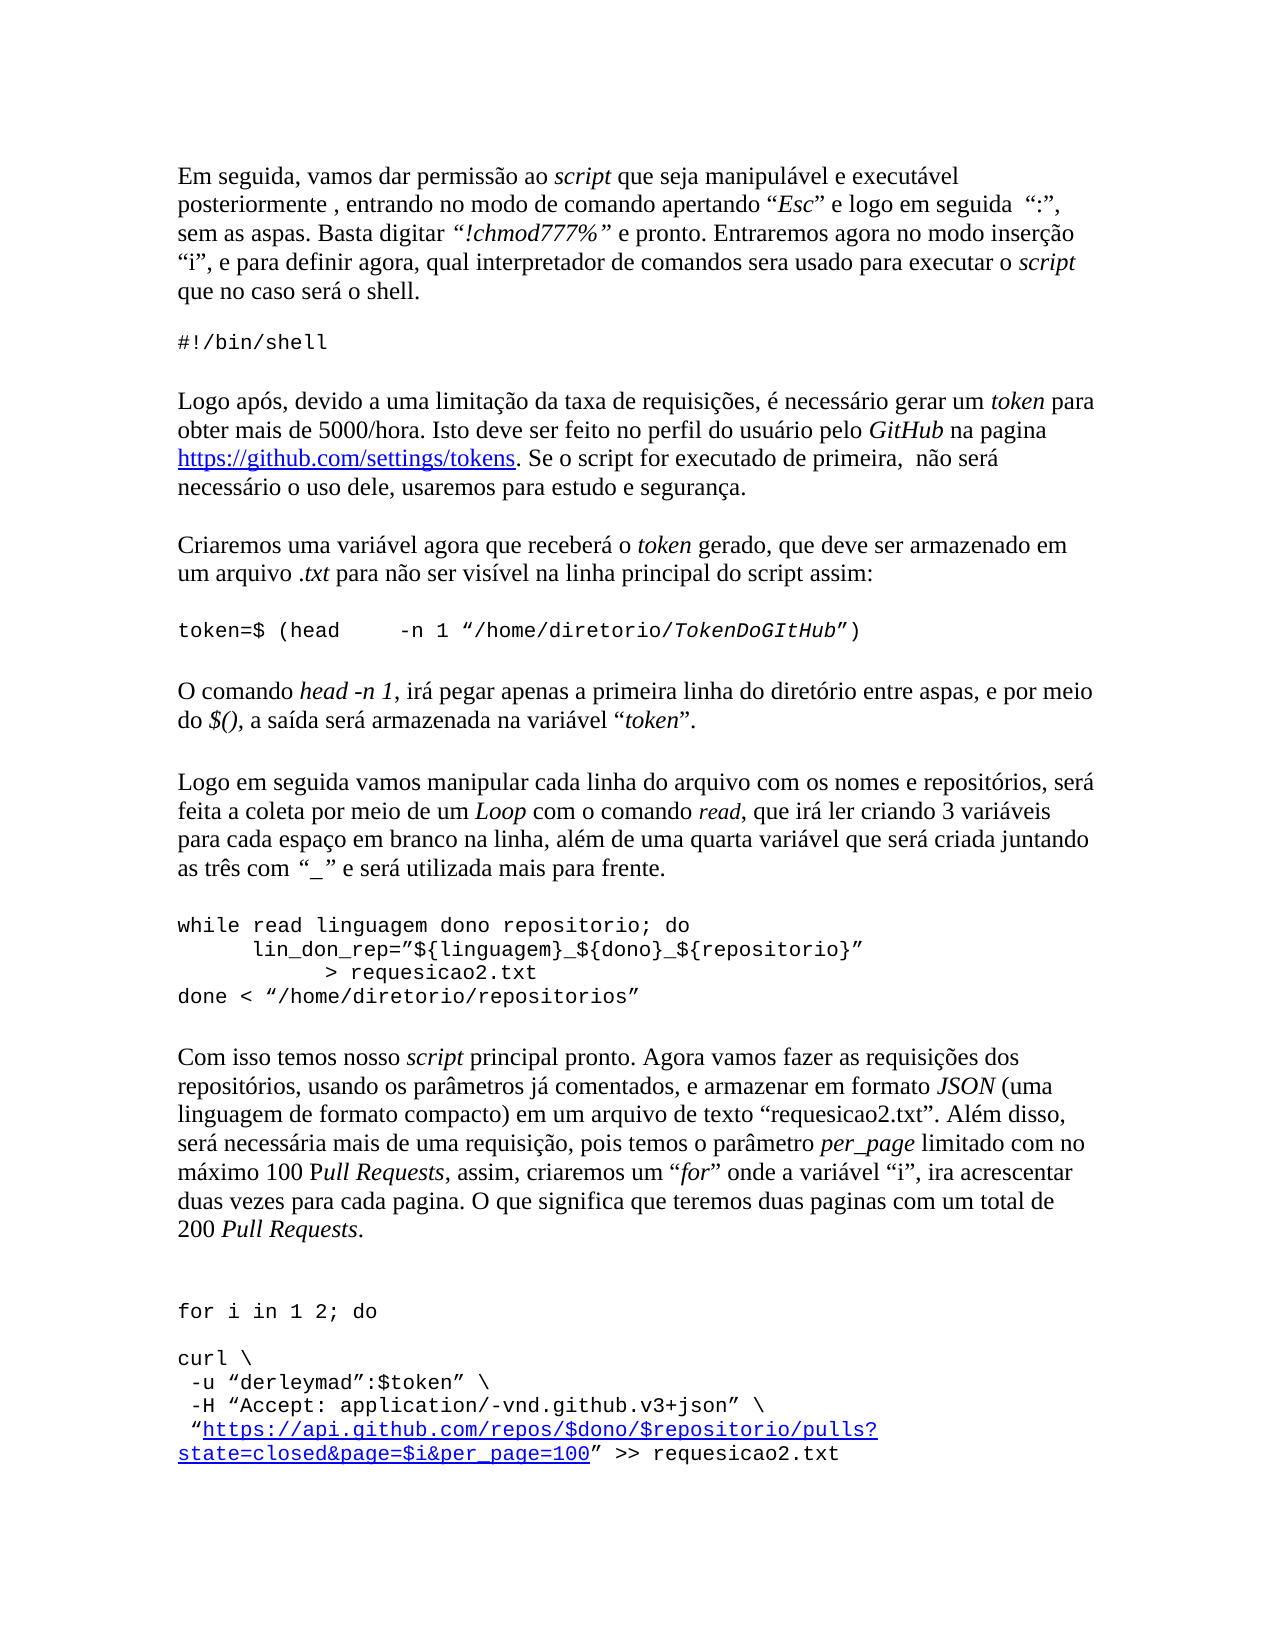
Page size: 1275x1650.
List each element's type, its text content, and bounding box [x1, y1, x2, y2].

text done < “/home/diretorio/repositorios” [177, 986, 1098, 1009]
text Com isso temos nosso script principal pronto. Agora vamos fazer as requisições dos repositórios, usando os parâmetros já comentados, e armazenar em formato JSON (uma linguagem de formato compacto) em um arquivo de texto “requesicao2.txt”. Além disso, será necessária mais de uma requisição, pois temos o parâmetro per_page limitado com no máximo 100 Pull Requests, assim, criaremos um “for” onde a variável “i”, ira acrescentar duas vezes para cada pagina. O que significa que teremos duas paginas com um total de 200 Pull Requests. [177, 1042, 1098, 1243]
text lin_don_rep=”${linguagem}_${dono}_${repositorio}” [177, 939, 1098, 962]
text curl \ [177, 1348, 1098, 1372]
text #!/bin/shell [177, 332, 1098, 355]
text Logo após, devido a uma limitação da taxa de requisições, é necessário gerar um token para obter mais de 5000/hora. Isto deve ser feito no perfil do usuário pelo GitHub na pagina https://github.com/settings/tokens. Se o script for executado de primeira, não será necessário o uso dele, usaremos para estudo e segurança. [177, 386, 1098, 501]
text for i in 1 2; do [177, 1301, 1098, 1324]
text token=$ (head -n 1 “/home/diretorio/TokenDoGItHub”) [177, 620, 1098, 644]
text while read linguagem dono repositorio; do [177, 915, 1098, 939]
text Em seguida, vamos dar permissão ao script que seja manipulável e executável posteriormente , entrando no modo de comando apertando “Esc” e logo em seguida “:”, sem as aspas. Basta digitar “!chmod777%” e pronto. Entraremos agora no modo inserção “i”, e para definir agora, qual interpretador de comandos sera usado para executar o script que no caso será o shell. [177, 161, 1098, 304]
text “https://api.github.com/repos/$dono/$repositorio/pulls?state=closed&page=$i&per_page=100” >> requesicao2.txt [177, 1419, 1098, 1466]
text Logo em seguida vamos manipular cada linha do arquivo com os nomes e repositórios, será feita a coleta por meio de um Loop com o comando read, que irá ler criando 3 variáveis para cada espaço em branco na linha, além de uma quarta variável que será criada juntando as três com “_” e será utilizada mais para frente. [177, 767, 1098, 882]
text > requesicao2.txt [177, 962, 1098, 986]
text O comando head -n 1, irá pegar apenas a primeira linha do diretório entre aspas, e por meio do $(), a saída será armazenada na variável “token”. [177, 676, 1098, 734]
text Criaremos uma variável agora que receberá o token gerado, que deve ser armazenado em um arquivo .txt para não ser visível na linha principal do script assim: [177, 530, 1098, 587]
text -u “derleymad”:$token” \ [177, 1372, 1098, 1395]
text -H “Accept: application/-vnd.github.v3+json” \ [177, 1395, 1098, 1419]
